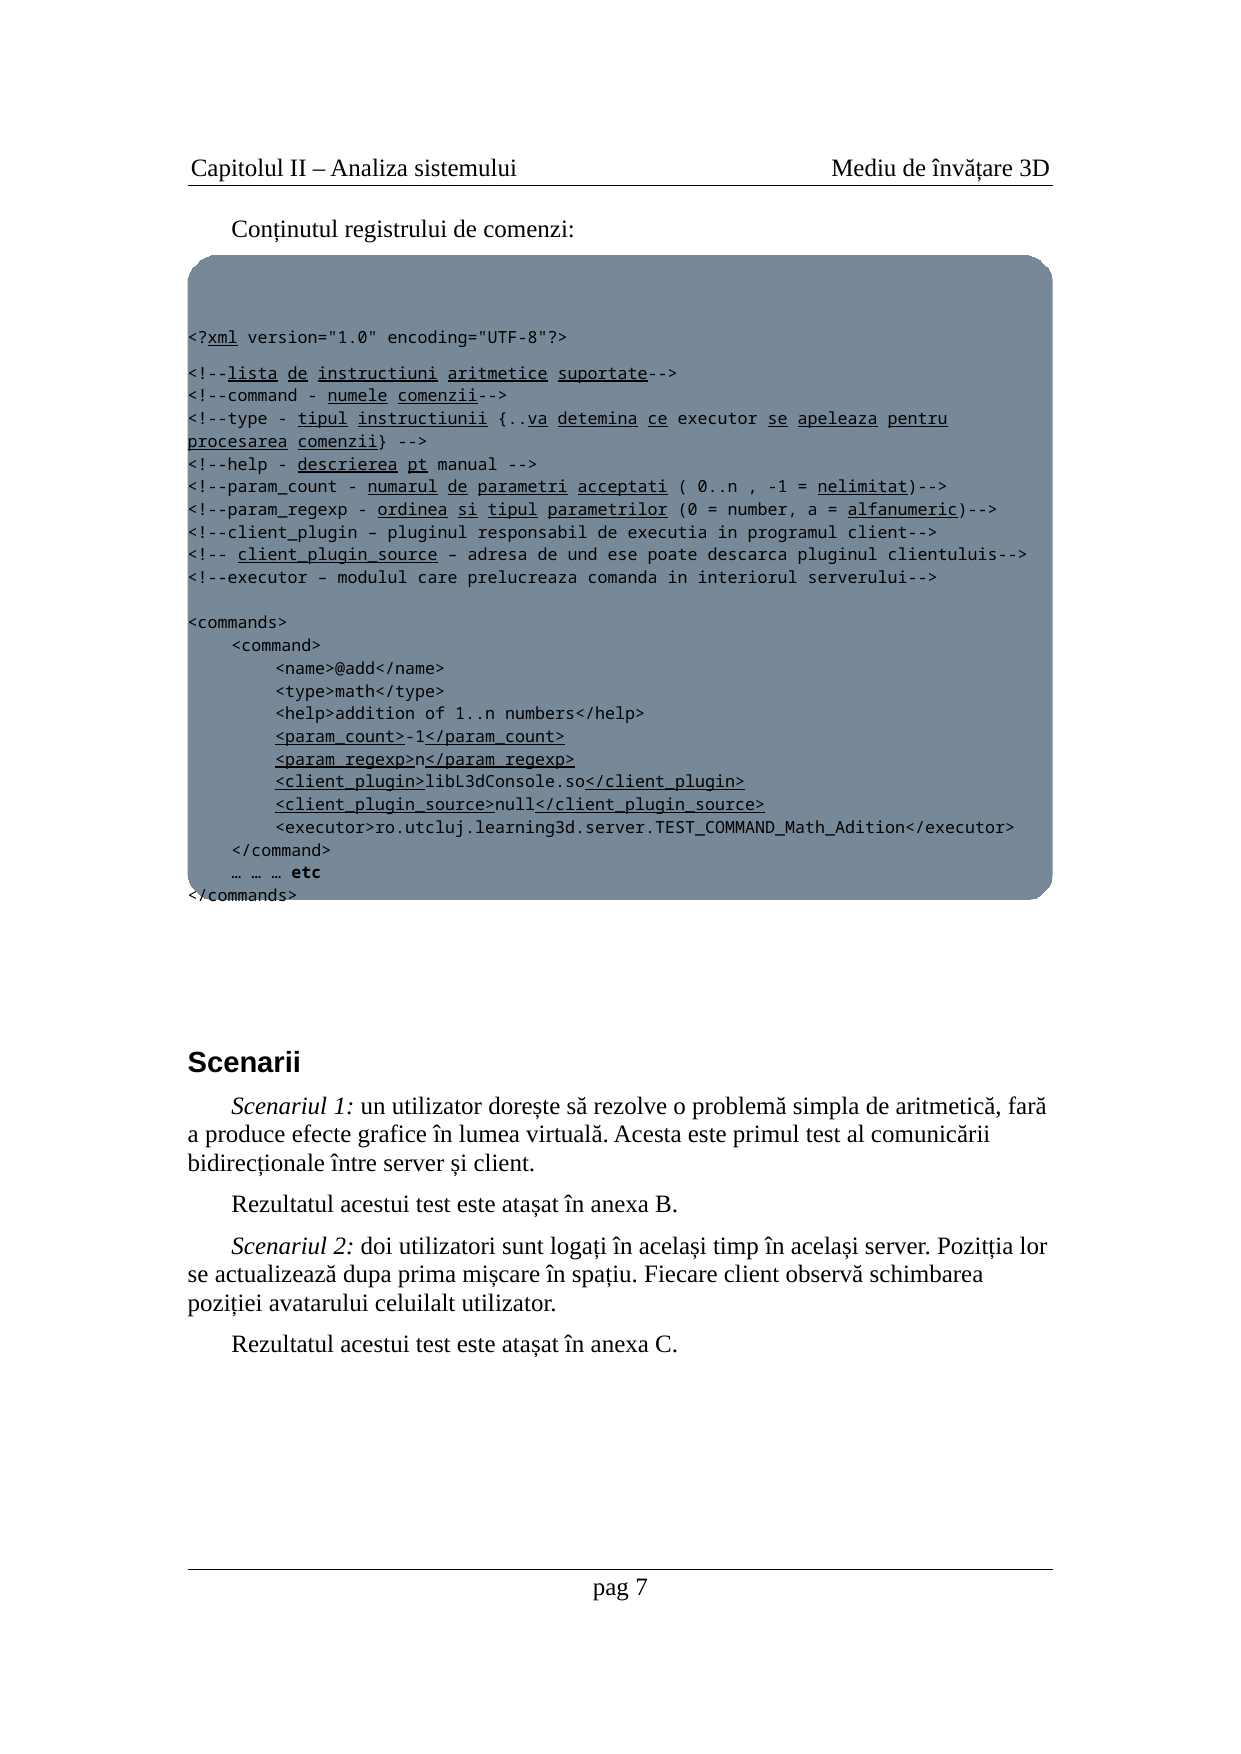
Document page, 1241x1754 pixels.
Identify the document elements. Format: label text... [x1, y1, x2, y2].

text </commands> [187, 900, 1053, 906]
subtitle Scenarii [187, 1045, 1053, 1078]
text Rezultatul acestui test este atașat în anexa B. [187, 1189, 1053, 1218]
text Conținutul registrului de comenzi: [187, 214, 1053, 243]
picture [219, 893, 225, 900]
text Rezultatul acestui test este atașat în anexa C. [187, 1329, 1053, 1358]
text Scenariul 1: un utilizator dorește să rezolve o problemă simpla de aritmetică, fară a produce efecte grafice în lumea virtuală. Acesta este primul test al comunicării bidirecționale între server și client. [187, 1091, 1053, 1177]
picture [187, 255, 1053, 900]
text Scenariul 2: doi utilizatori sunt logați în același timp în același server. Pozitția lor se actualizează dupa prima mișcare în spațiu. Fiecare client observă schimbarea poziției avatarului celuilalt utilizator. [187, 1231, 1053, 1317]
